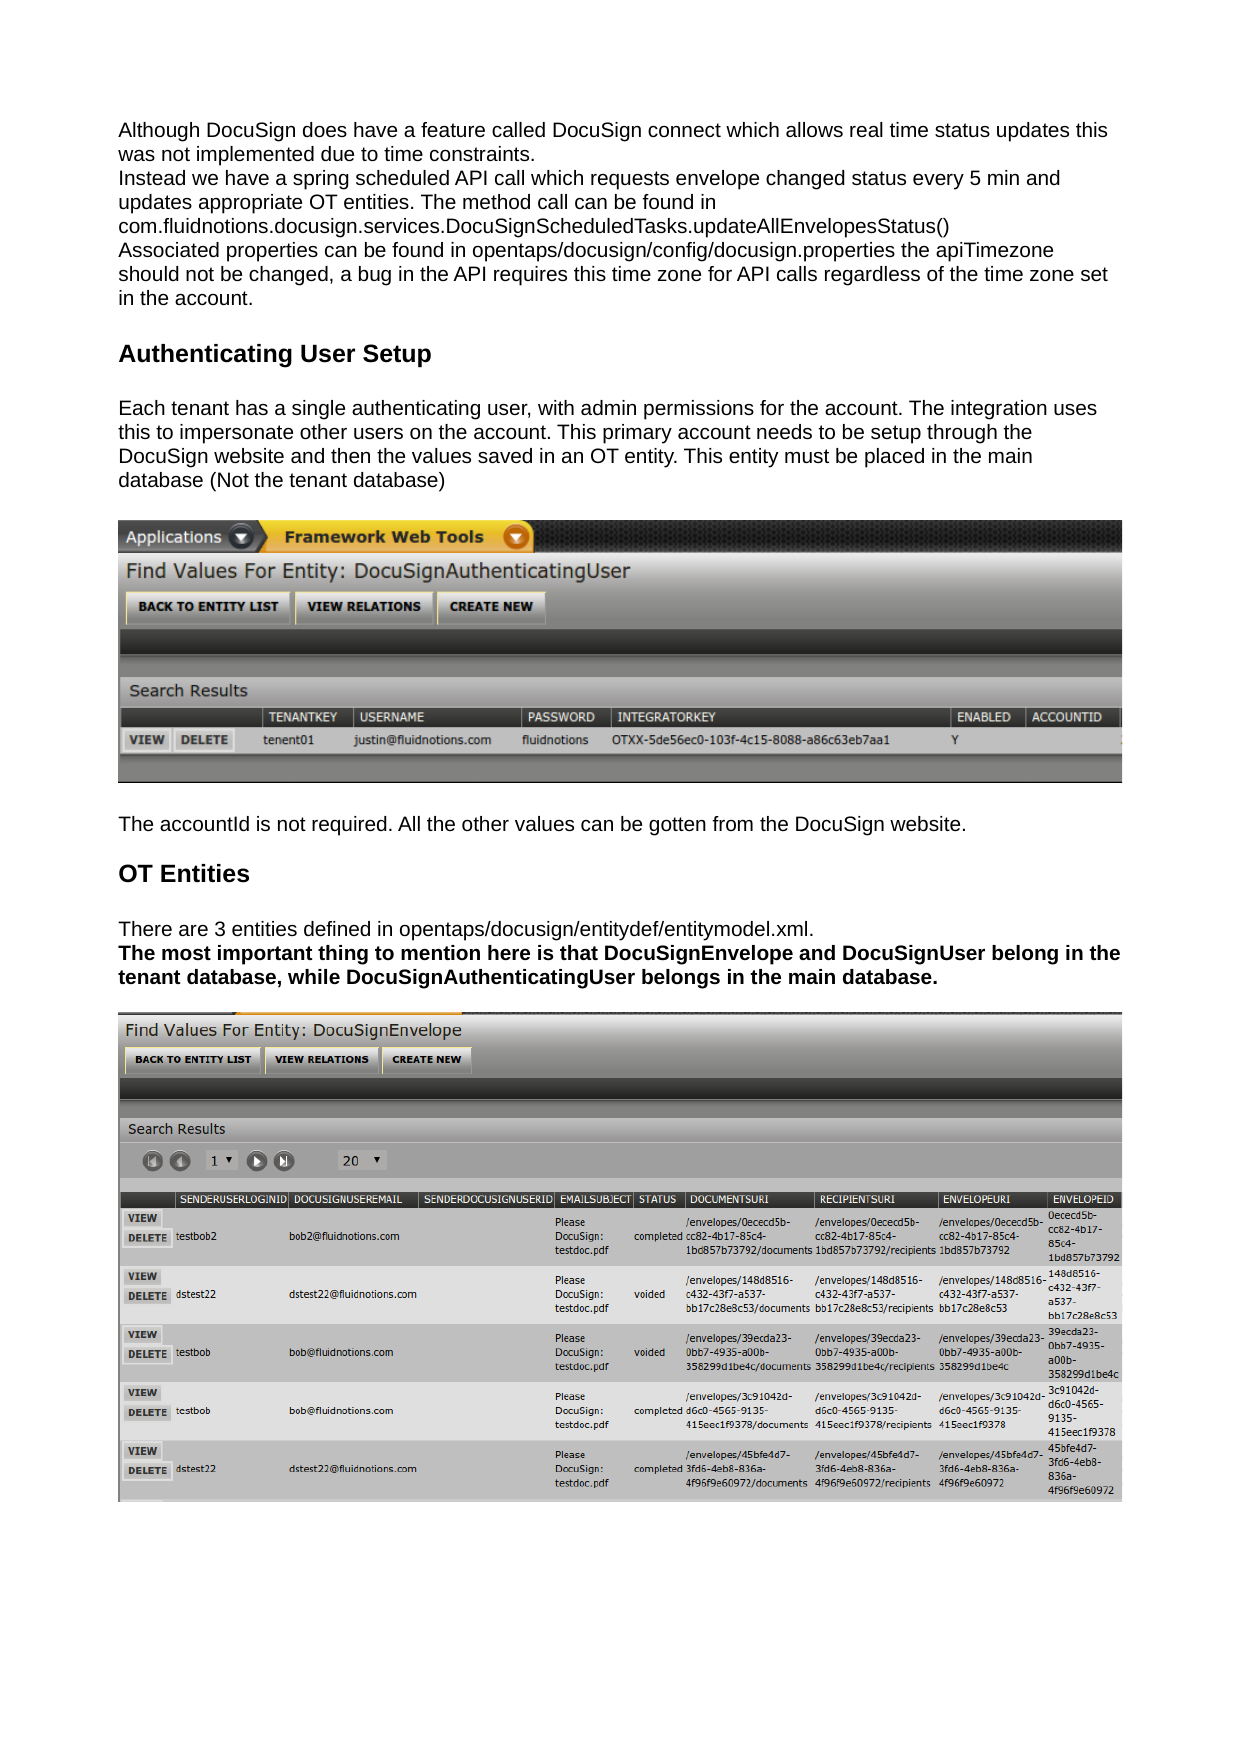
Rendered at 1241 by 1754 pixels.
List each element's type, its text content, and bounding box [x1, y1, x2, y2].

text should not be changed, a bug in the API requires this time zone for API calls regardless of the time zone set in the account. [118, 262, 1122, 310]
text The accountId is not required. All the other values can be gotten from the DocuSign website. [118, 811, 1122, 835]
text Each tenant has a single authenticating user, with admin permissions for the account. The integration uses this to impersonate other users on the account. This primary account needs to be setup through the DocuSign website and then the values saved in an OT entity. This entity must be placed in the main database (Not the tenant database) [118, 396, 1122, 492]
picture [118, 520, 1123, 783]
picture [118, 1012, 1123, 1502]
text OT Entities [118, 859, 1122, 888]
text Although DocuSign does have a feature called DocuSign connect which allows real time status updates this was not implemented due to time constraints. [118, 118, 1122, 166]
text There are 3 entities defined in opentaps/docusign/entitydef/entitymodel.xml. [118, 917, 1122, 941]
text Instead we have a spring scheduled API call which requests envelope changed status every 5 min and updates appropriate OT entities. The method call can be found in com.fluidnotions.docusign.services.DocuSignScheduledTasks.updateAllEnvelopesStatus() [118, 166, 1122, 238]
text Associated properties can be found in opentaps/docusign/config/docusign.properties the apiTimezone [118, 238, 1122, 262]
text The most important thing to mention here is that DocuSignEnvelope and DocuSignUser belong in the tenant database, while DocuSignAuthenticatingUser belongs in the main database. [118, 941, 1122, 989]
text Authenticating User Setup [118, 338, 1122, 367]
